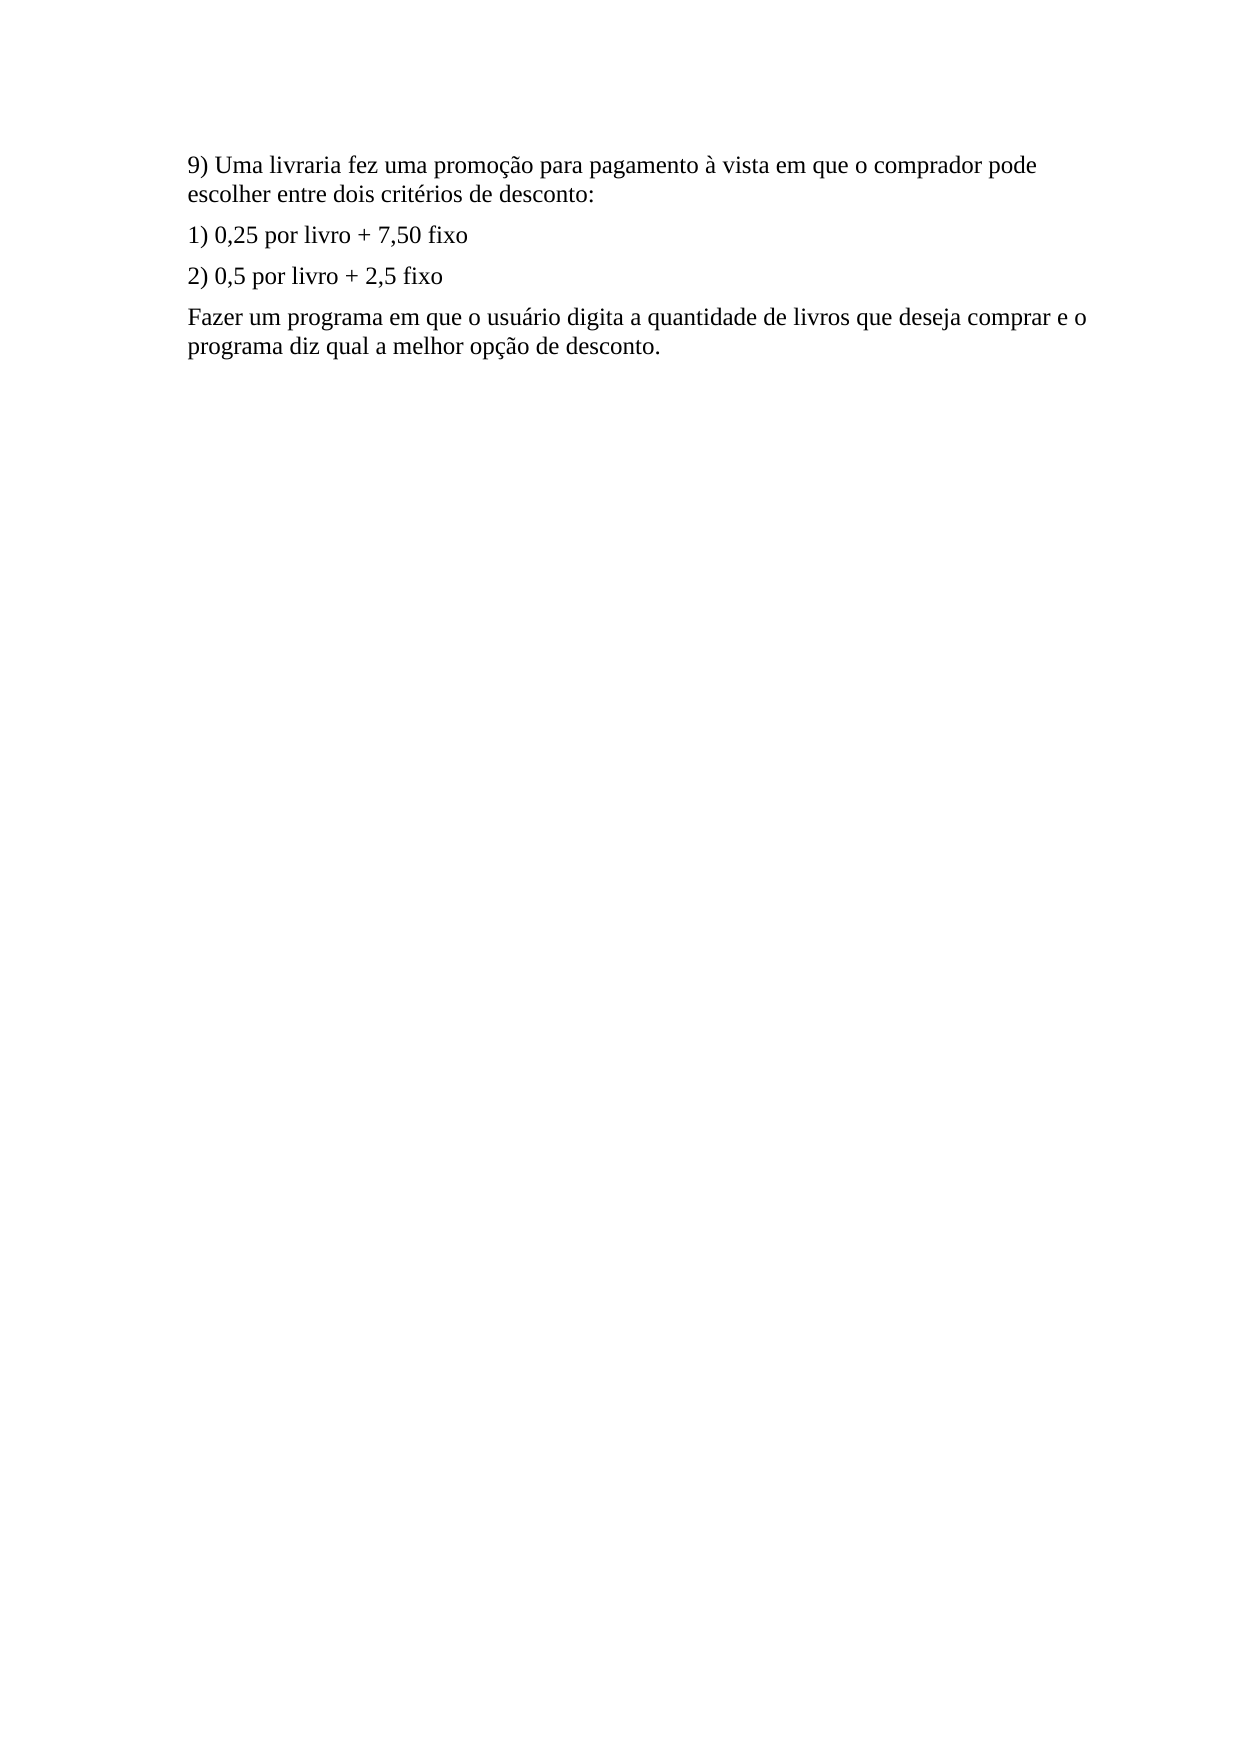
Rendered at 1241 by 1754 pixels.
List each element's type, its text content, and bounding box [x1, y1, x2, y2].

text Fazer um programa em que o usuário digita a quantidade de livros que deseja comprar e o programa diz qual a melhor opção de desconto. [187, 302, 1112, 360]
text 1) 0,25 por livro + 7,50 fixo [187, 220, 1112, 249]
text 2) 0,5 por livro + 2,5 fixo [187, 261, 1112, 290]
text 9) Uma livraria fez uma promoção para pagamento à vista em que o comprador pode escolher entre dois critérios de desconto: [187, 150, 1112, 207]
